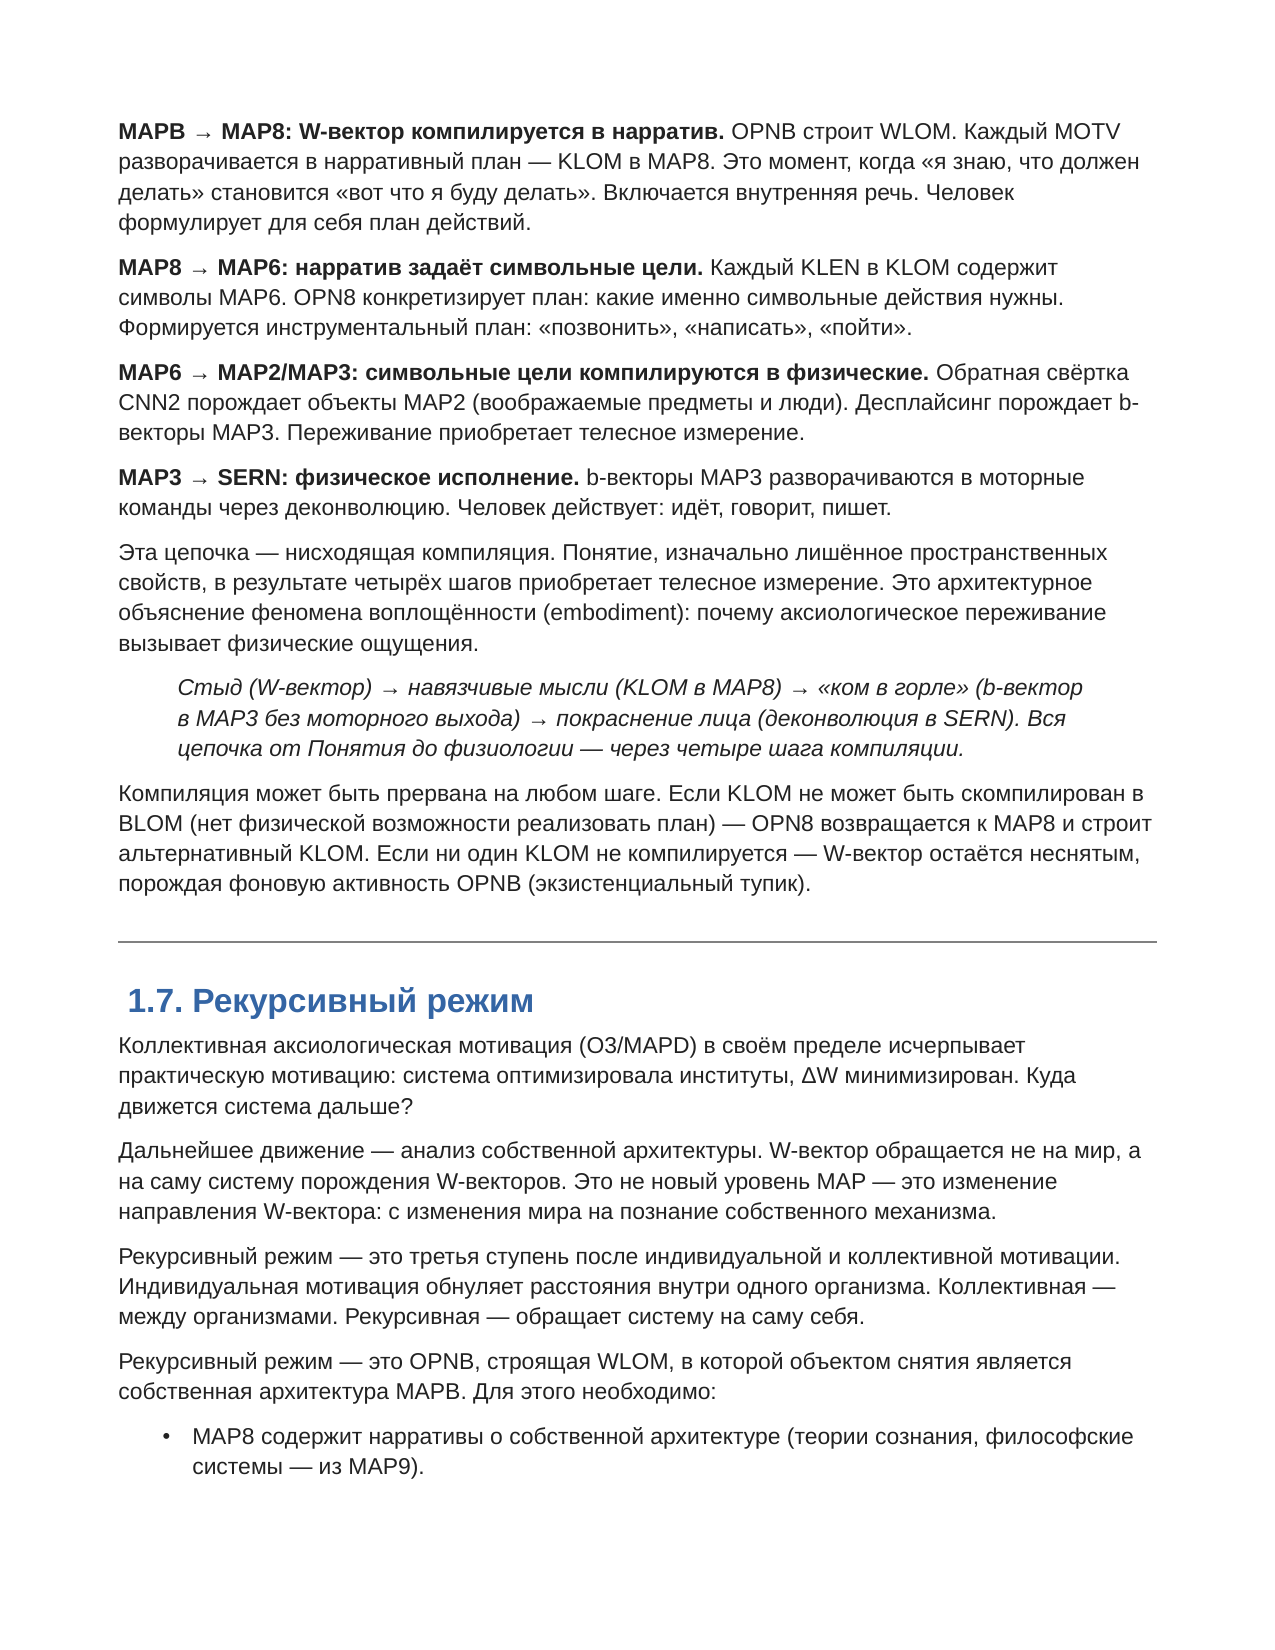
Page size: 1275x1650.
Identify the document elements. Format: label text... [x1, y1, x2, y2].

text MAPB → MAP8: W-вектор компилируется в нарратив. OPNB строит WLOM. Каждый MOTV разворачивается в нарративный план — KLOM в MAP8. Это момент, когда «я знаю, что должен делать» становится «вот что я буду делать». Включается внутренняя речь. Человек формулирует для себя план действий. [118, 118, 1157, 235]
text Компиляция может быть прервана на любом шаге. Если KLOM не может быть скомпилирован в BLOM (нет физической возможности реализовать план) — OPN8 возвращается к MAP8 и строит альтернативный KLOM. Если ни один KLOM не компилируется — W-вектор остаётся неснятым, порождая фоновую активность OPNB (экзистенциальный тупик). [118, 779, 1157, 897]
text Дальнейшее движение — анализ собственной архитектуры. W-вектор обращается не на мир, а на саму систему порождения W-векторов. Это не новый уровень MAP — это изменение направления W-вектора: с изменения мира на познание собственного механизма. [118, 1137, 1157, 1224]
text Эта цепочка — нисходящая компиляция. Понятие, изначально лишённое пространственных свойств, в результате четырёх шагов приобретает телесное измерение. Это архитектурное объяснение феномена воплощённости (embodiment): почему аксиологическое переживание вызывает физические ощущения. [118, 539, 1157, 656]
subtitle Рекурсивный режим [118, 981, 1157, 1020]
text Стыд (W-вектор) → навязчивые мысли (KLOM в MAP8) → «ком в горле» (b-вектор в MAP3 без моторного выхода) → покраснение лица (деконволюция в SERN). Вся цепочка от Понятия до физиологии — через четыре шага компиляции. [177, 674, 1098, 761]
list MAP8 содержит нарративы о собственной архитектуре (теории сознания, философские системы — из MAP9). [162, 1423, 1157, 1479]
text MAP6 → MAP2/MAP3: символьные цели компилируются в физические. Обратная свёртка CNN2 порождает объекты MAP2 (воображаемые предметы и люди). Десплайсинг порождает b-векторы MAP3. Переживание приобретает телесное измерение. [118, 359, 1157, 446]
text Коллективная аксиологическая мотивация (О3/MAPD) в своём пределе исчерпывает практическую мотивацию: система оптимизировала институты, ΔW минимизирован. Куда движется система дальше? [118, 1032, 1157, 1119]
text Рекурсивный режим — это третья ступень после индивидуальной и коллективной мотивации. Индивидуальная мотивация обнуляет расстояния внутри одного организма. Коллективная — между организмами. Рекурсивная — обращает систему на саму себя. [118, 1243, 1157, 1329]
text MAP3 → SERN: физическое исполнение. b-векторы MAP3 разворачиваются в моторные команды через деконволюцию. Человек действует: идёт, говорит, пишет. [118, 464, 1157, 521]
text MAP8 → MAP6: нарратив задаёт символьные цели. Каждый KLEN в KLOM содержит символы MAP6. OPN8 конкретизирует план: какие именно символьные действия нужны. Формируется инструментальный план: «позвонить», «написать», «пойти». [118, 253, 1157, 340]
text Рекурсивный режим — это OPNB, строящая WLOM, в которой объектом снятия является собственная архитектура MAPB. Для этого необходимо: [118, 1348, 1157, 1404]
